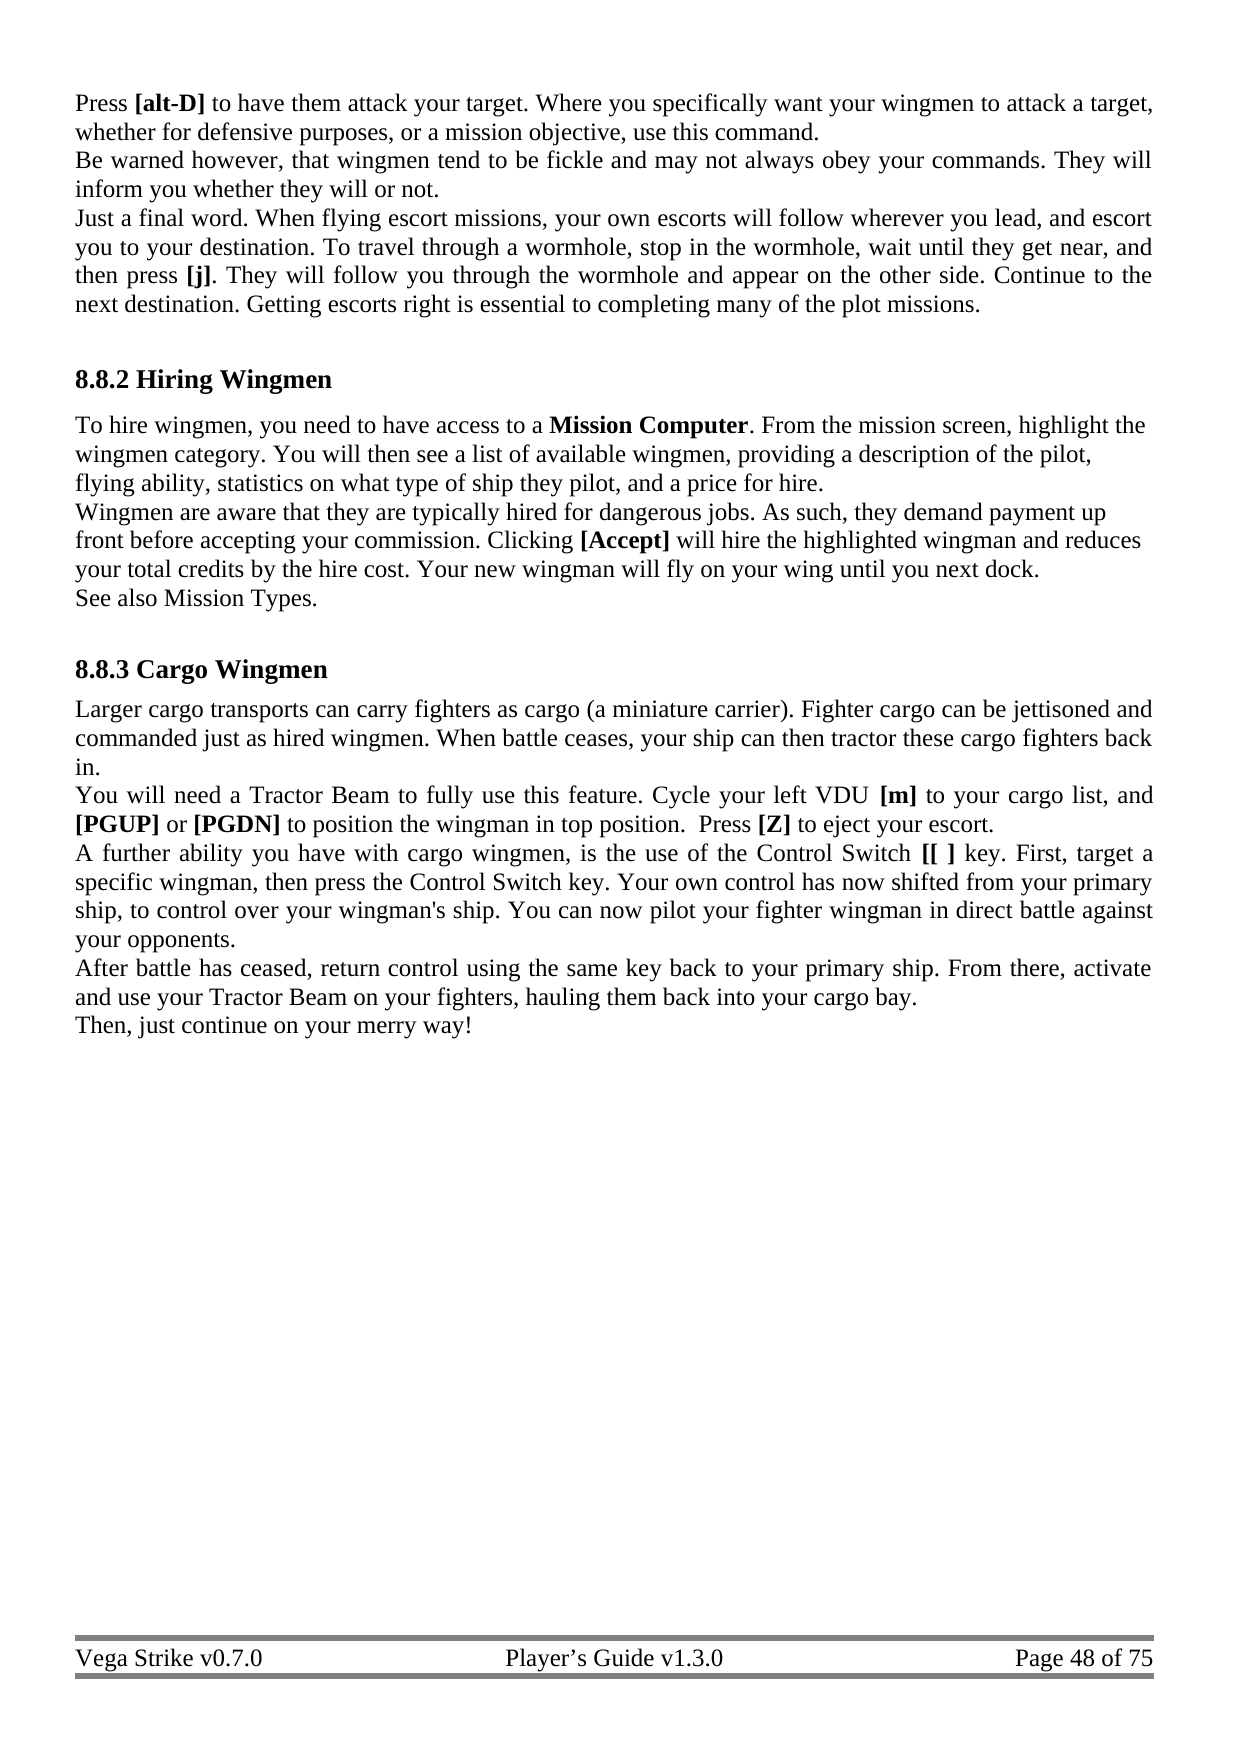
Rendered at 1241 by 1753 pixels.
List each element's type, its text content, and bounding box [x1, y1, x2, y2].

text Be warned however, that wingmen tend to be fickle and may not always obey your commands. They will inform you whether they will or not. [75, 146, 1154, 203]
text wingmen category. You will then see a list of available wingmen, providing a description of the pilot, flying ability, statistics on what type of ship they pilot, and a price for hire. [75, 439, 1154, 497]
text Then, just continue on your merry way! [75, 1011, 1154, 1039]
text After battle has ceased, return control using the same key back to your primary ship. From there, activate and use your Tractor Beam on your fighters, hauling them back into your cargo bay. [75, 953, 1154, 1011]
subtitle 8.8.2 Hiring Wingmen [75, 363, 1154, 394]
text Press [alt-D] to have them attack your target. Where you specifically want your wingmen to attack a target, whether for defensive purposes, or a mission objective, use this command. [75, 88, 1154, 146]
text A further ability you have with cargo wingmen, is the use of the Control Switch [[ ] key. First, target a specific wingman, then press the Control Switch key. Your own control has now shifted from your primary ship, to control over your wingman's ship. You can now pilot your fighter wingman in direct battle against your opponents. [75, 838, 1154, 953]
text See also Mission Types. [75, 583, 1154, 612]
text Just a final word. When flying escort missions, your own escorts will follow wherever you lead, and escort you to your destination. To travel through a wormhole, stop in the wormhole, wait until they get near, and then press [j]. They will follow you through the wormhole and appear on the other side. Continue to the next destination. Getting escorts right is essential to completing many of the plot missions. [75, 203, 1154, 318]
text Larger cargo transports can carry fighters as cargo (a miniature carrier). Fighter cargo can be jettisoned and commanded just as hired wingmen. When battle ceases, your ship can then tractor these cargo fighters back in. [75, 694, 1154, 781]
text You will need a Tractor Beam to fully use this feature. Cycle your left VDU [m] to your cargo list, and [PGUP] or [PGDN] to position the wingman in top position. Press [Z] to eject your escort. [75, 781, 1154, 838]
text To hire wingmen, you need to have access to a Mission Computer. From the mission screen, highlight the [75, 405, 1154, 439]
subtitle 8.8.3 Cargo Wingmen [75, 653, 1154, 684]
text Wingmen are aware that they are typically hired for dangerous jobs. As such, they demand payment up front before accepting your commission. Clicking [Accept] will hire the highlighted wingman and reduces your total credits by the hire cost. Your new wingman will fly on your wing until you next dock. [75, 497, 1154, 583]
